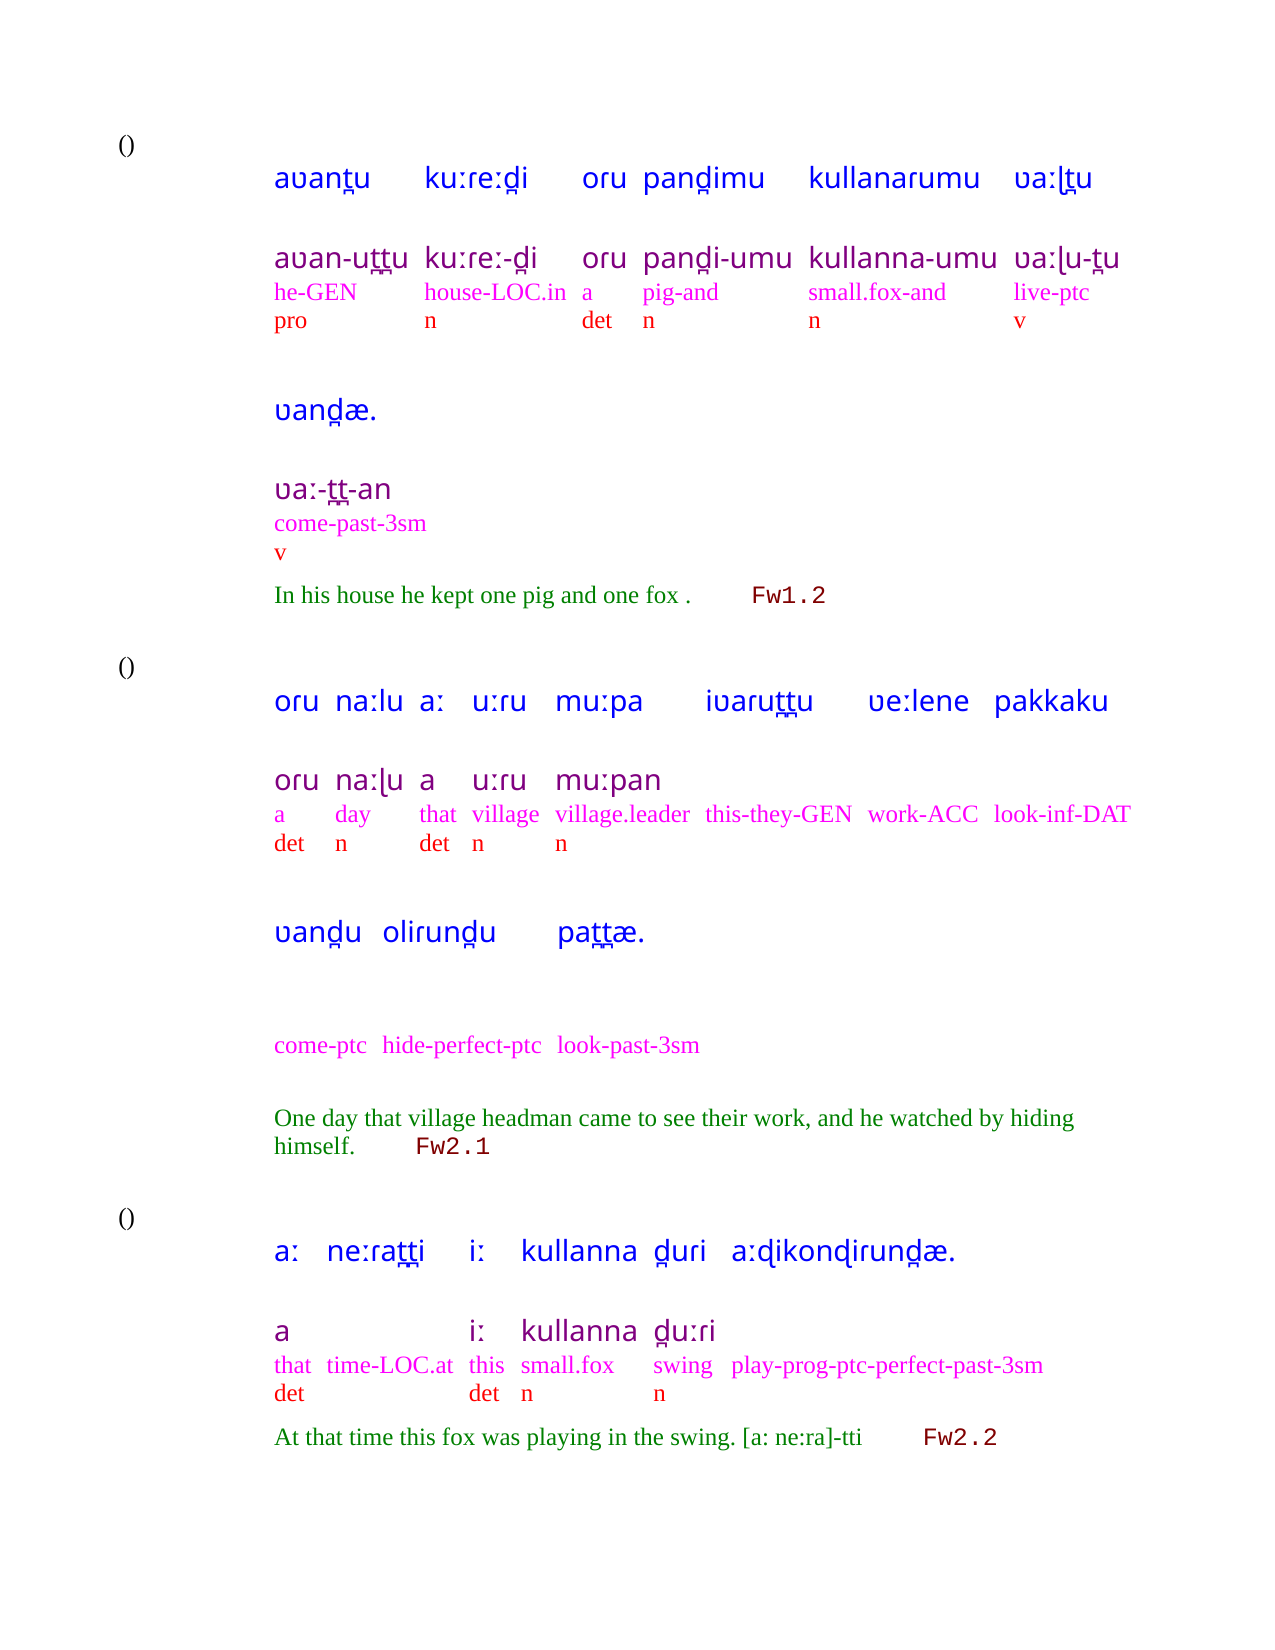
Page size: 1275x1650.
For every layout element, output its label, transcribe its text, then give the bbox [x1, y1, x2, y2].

table_header () [118, 1191, 274, 1453]
table_header () [118, 118, 274, 611]
table_header One day that village headman came to see their work, and he watched by hiding himself. Fw2.1 [274, 640, 1157, 1162]
table_header At that time this fox was playing in the swing. [a: ne:ra]-tti Fw2.2 [274, 1191, 1157, 1453]
table_header In his house he kept one pig and one fox . Fw1.2 [274, 118, 1157, 611]
table_header () [118, 640, 274, 1162]
